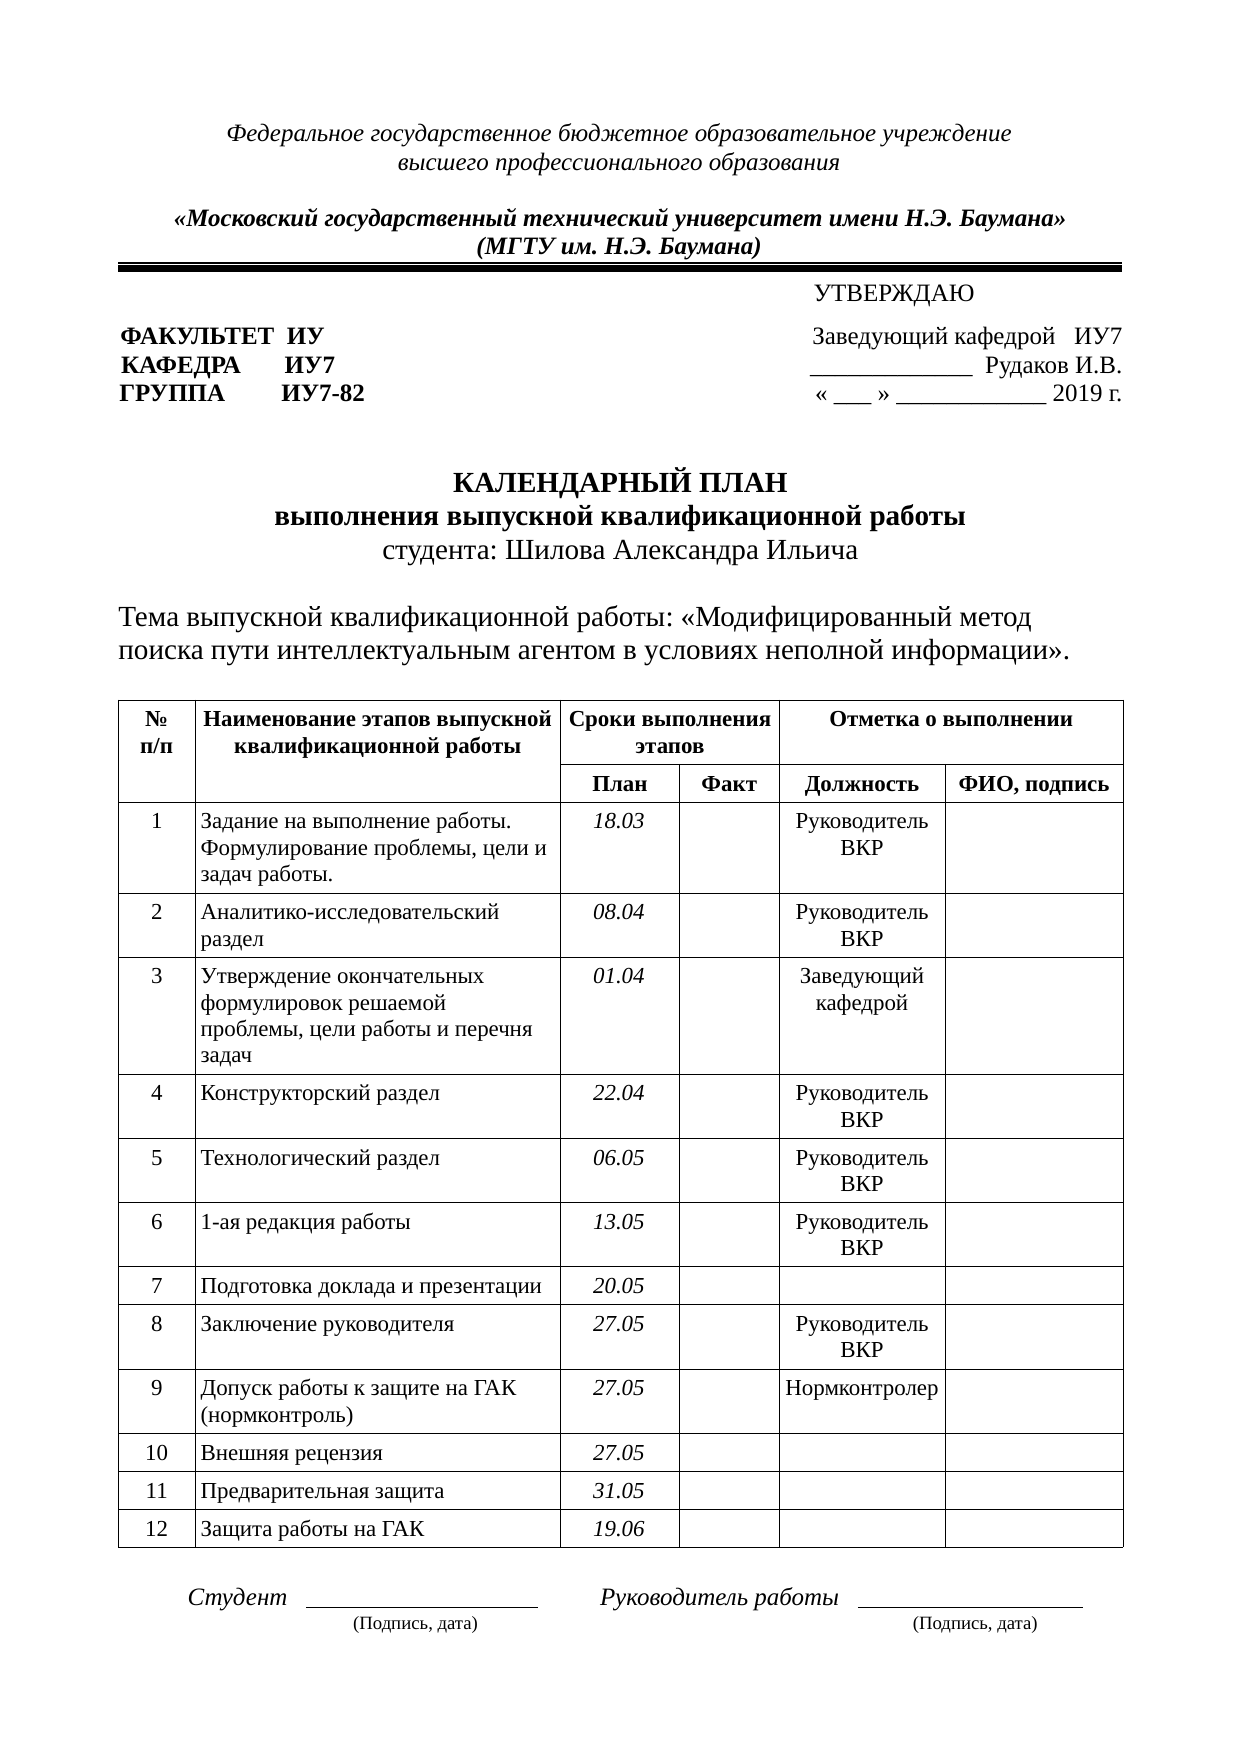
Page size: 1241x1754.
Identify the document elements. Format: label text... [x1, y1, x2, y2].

table_cell 1 [119, 803, 195, 892]
table_cell [680, 958, 779, 1074]
table_cell 19.06 [561, 1510, 679, 1547]
table_cell [680, 1139, 779, 1202]
text ГРУППА ИУ7-82 « ___ » ____________ 2019 г. [118, 378, 1122, 407]
table_cell [946, 1510, 1123, 1547]
table_cell [680, 1075, 779, 1138]
table_cell [680, 1267, 779, 1304]
table_cell 06.05 [561, 1139, 679, 1202]
table_cell 8 [119, 1305, 195, 1369]
table_cell Должность [780, 765, 945, 802]
table_cell Руководитель ВКР [780, 1305, 945, 1369]
text (Подпись, дата) (Подпись, дата) [118, 1612, 1063, 1633]
table_cell 9 [119, 1370, 195, 1433]
table_cell 01.04 [561, 958, 679, 1074]
text ФАКУЛЬТЕТ ИУ Заведующий кафедрой ИУ7 [118, 321, 1122, 350]
table_cell Заведующий кафедрой [780, 958, 945, 1074]
table_cell 31.05 [561, 1472, 679, 1509]
table_cell [680, 894, 779, 957]
table_cell [680, 1305, 779, 1369]
table_cell 3 [119, 958, 195, 1074]
table_cell [780, 1434, 945, 1471]
table_header Сроки выполнения этапов [561, 701, 779, 764]
table_cell [946, 1370, 1123, 1433]
table_cell Задание на выполнение работы. Формулирование проблемы, цели и задач работы. [196, 803, 560, 892]
table_cell [680, 1472, 779, 1509]
table_cell [946, 958, 1123, 1074]
table_cell Руководитель ВКР [780, 1075, 945, 1138]
table_header Наименование этапов выпускной квалификационной работы [196, 701, 560, 802]
text выполнения выпускной квалификационной работы [118, 498, 1122, 532]
text «Московский государственный технический университет имени Н.Э. Баумана» (МГТУ им. Н.Э. Баумана) [118, 203, 1122, 262]
table_cell План [561, 765, 679, 802]
table_cell [946, 1267, 1123, 1304]
table_cell [946, 1075, 1123, 1138]
table_cell 7 [119, 1267, 195, 1304]
table_cell [680, 803, 779, 892]
table_cell 13.05 [561, 1203, 679, 1266]
table_cell 27.05 [561, 1305, 679, 1369]
text УТВЕРЖДАЮ [118, 278, 974, 307]
table_cell 20.05 [561, 1267, 679, 1304]
text студента: Шилова Александра Ильича [118, 532, 1122, 565]
table_cell [946, 1434, 1123, 1471]
table_cell Утверждение окончательных формулировок решаемой проблемы, цели работы и перечня задач [196, 958, 560, 1074]
table_cell [946, 894, 1123, 957]
table_cell Заключение руководителя [196, 1305, 560, 1369]
table_cell Аналитико-исследовательский раздел [196, 894, 560, 957]
table_cell Руководитель ВКР [780, 1139, 945, 1202]
text высшего профессионального образования [118, 147, 1122, 176]
text Федеральное государственное бюджетное образовательное учреждение [118, 118, 1122, 147]
table_header Отметка о выполнении [780, 701, 1123, 764]
table_cell [780, 1267, 945, 1304]
table_cell Факт [680, 765, 779, 802]
table_cell Руководитель ВКР [780, 894, 945, 957]
table_cell 08.04 [561, 894, 679, 957]
table_cell Нормконтролер [780, 1370, 945, 1433]
table_cell Предварительная защита [196, 1472, 560, 1509]
table_cell 18.03 [561, 803, 679, 892]
table_cell [946, 803, 1123, 892]
table_cell [680, 1203, 779, 1266]
table_cell [780, 1510, 945, 1547]
table_cell [946, 1139, 1123, 1202]
table_cell 2 [119, 894, 195, 957]
table_cell Технологический раздел [196, 1139, 560, 1202]
table_cell 5 [119, 1139, 195, 1202]
table_cell 12 [119, 1510, 195, 1547]
table_cell [680, 1370, 779, 1433]
table_cell 1-ая редакция работы [196, 1203, 560, 1266]
table_cell [680, 1510, 779, 1547]
table_cell [946, 1472, 1123, 1509]
table_cell 11 [119, 1472, 195, 1509]
table_cell [780, 1472, 945, 1509]
table_cell 10 [119, 1434, 195, 1471]
table_cell [946, 1305, 1123, 1369]
text КАЛЕНДАРНЫЙ ПЛАН [118, 465, 1122, 498]
table_cell Конструкторский раздел [196, 1075, 560, 1138]
table_cell Руководитель ВКР [780, 1203, 945, 1266]
text КАФЕДРА ИУ7 _____________ Рудаков И.В. [118, 350, 1122, 378]
table_cell Допуск работы к защите на ГАК (нормконтроль) [196, 1370, 560, 1433]
table_cell ФИО, подпись [946, 765, 1123, 802]
table_cell 6 [119, 1203, 195, 1266]
text Тема выпускной квалификационной работы: «Модифицированный метод поиска пути интеллектуальным агентом в условиях неполной информации». [118, 599, 1122, 666]
table_cell Внешняя рецензия [196, 1434, 560, 1471]
table_cell 27.05 [561, 1370, 679, 1433]
text Студент Руководитель работы [118, 1580, 1122, 1612]
table_cell Руководитель ВКР [780, 803, 945, 892]
table_cell 27.05 [561, 1434, 679, 1471]
table_cell [946, 1203, 1123, 1266]
table_header № п/п [119, 701, 195, 802]
table_cell 4 [119, 1075, 195, 1138]
table_cell 22.04 [561, 1075, 679, 1138]
table_cell Защита работы на ГАК [196, 1510, 560, 1547]
table_cell [680, 1434, 779, 1471]
table_cell Подготовка доклада и презентации [196, 1267, 560, 1304]
